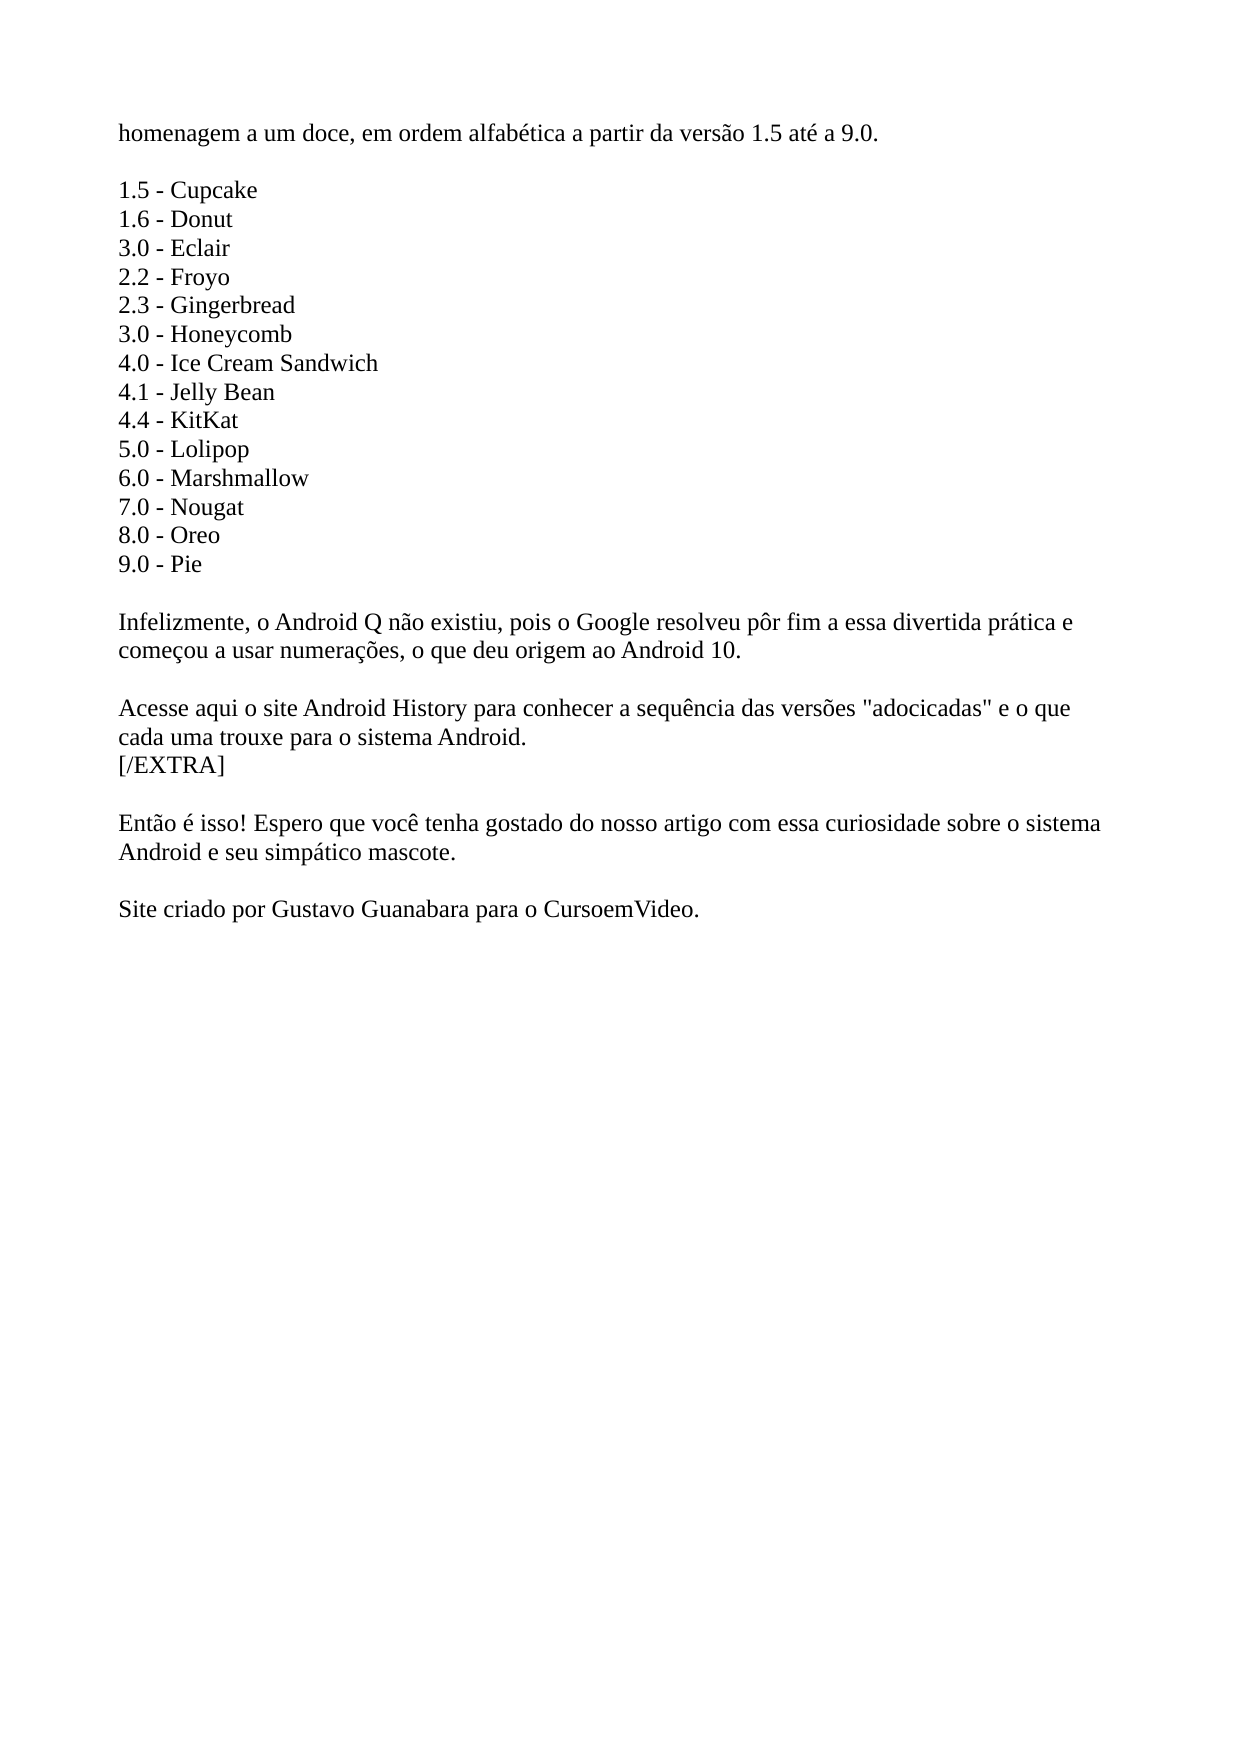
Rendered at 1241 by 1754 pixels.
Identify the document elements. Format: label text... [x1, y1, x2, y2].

text homenagem a um doce, em ordem alfabética a partir da versão 1.5 até a 9.0. 1.5 - Cupcake 1.6 - Donut 3.0 - Eclair 2.2 - Froyo 2.3 - Gingerbread 3.0 - Honeycomb 4.0 - Ice Cream Sandwich 4.1 - Jelly Bean 4.4 - KitKat 5.0 - Lolipop 6.0 - Marshmallow 7.0 - Nougat 8.0 - Oreo 9.0 - Pie Infelizmente, o Android Q não existiu, pois o Google resolveu pôr fim a essa divertida prática e começou a usar numerações, o que deu origem ao Android 10. Acesse aqui o site Android History para conhecer a sequência das versões "adocicadas" e o que cada uma trouxe para o sistema Android. [/EXTRA] Então é isso! Espero que você tenha gostado do nosso artigo com essa curiosidade sobre o sistema Android e seu simpático mascote. Site criado por Gustavo Guanabara para o CursoemVideo. [118, 118, 1122, 923]
